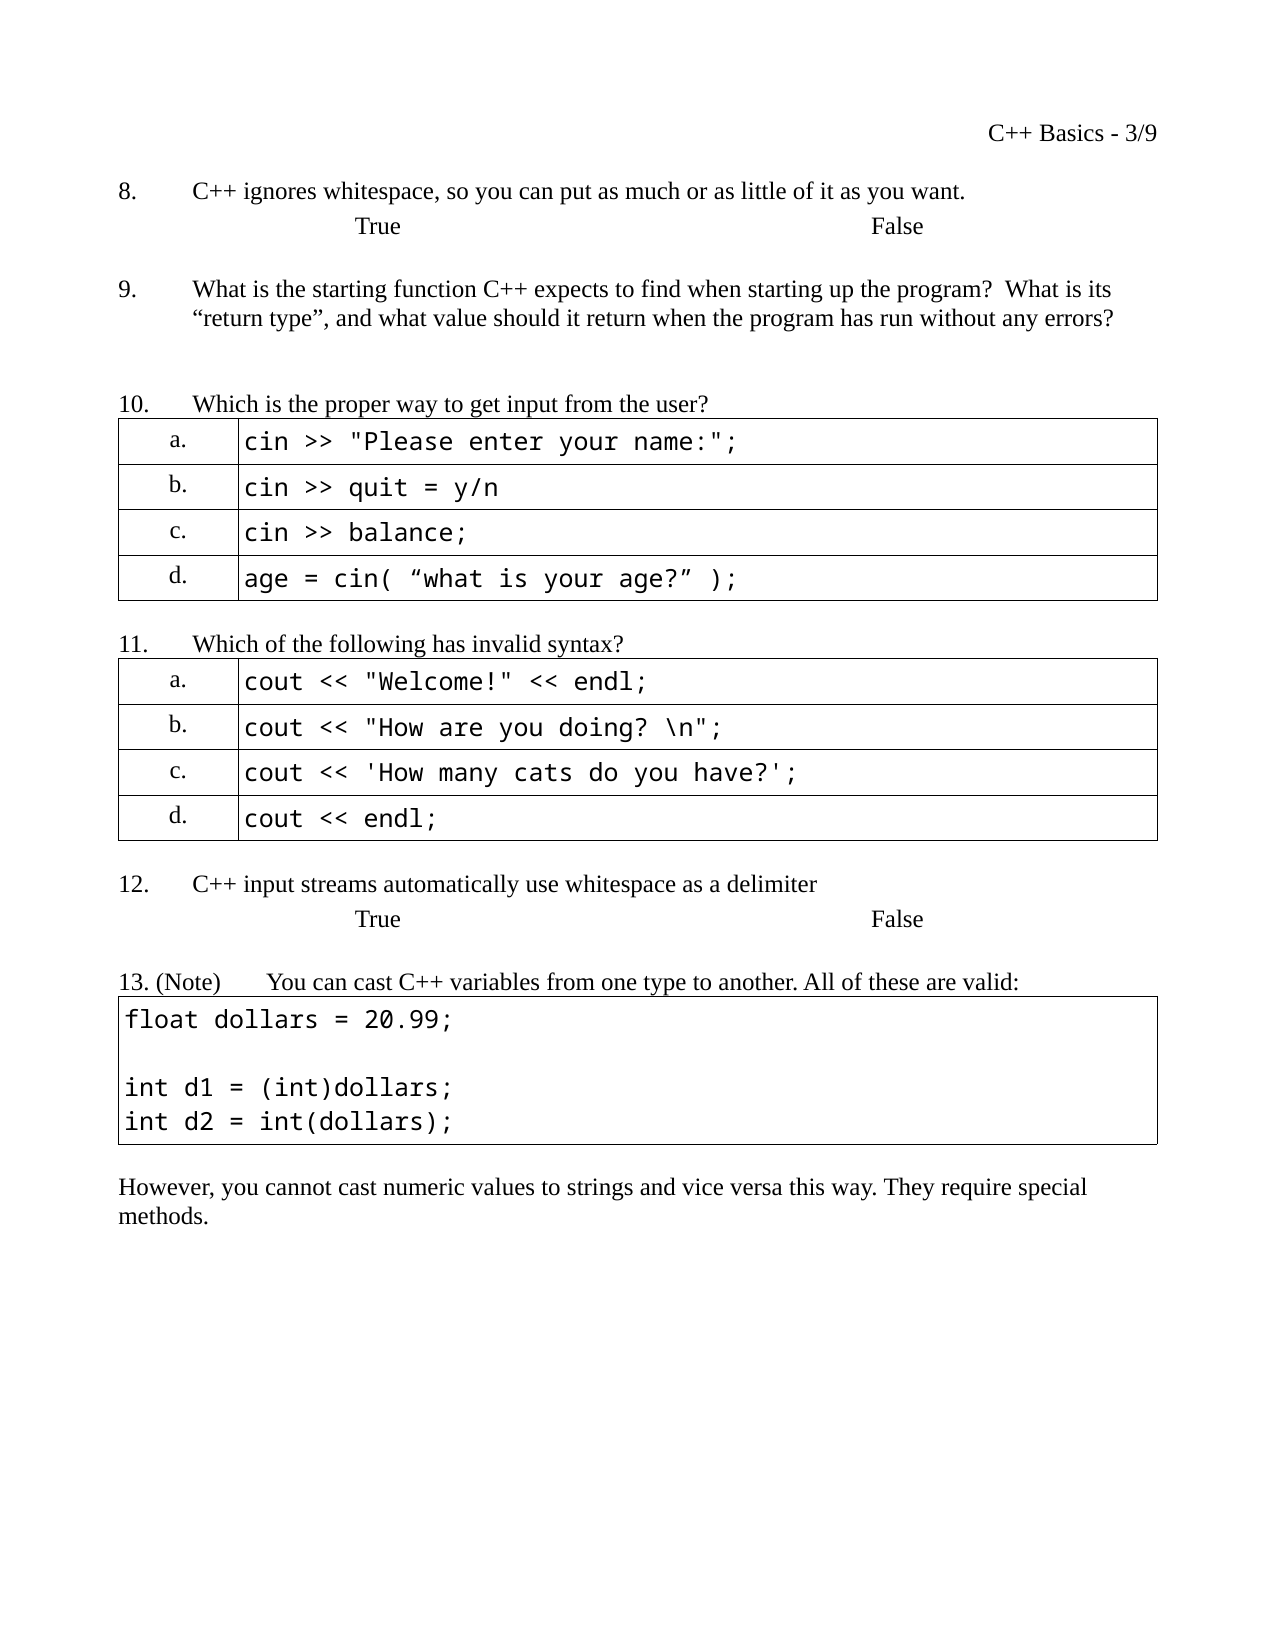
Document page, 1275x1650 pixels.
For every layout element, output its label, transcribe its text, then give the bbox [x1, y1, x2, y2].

text 10. Which is the proper way to get input from the user? [118, 389, 1157, 418]
table_cell d. [119, 796, 238, 840]
table_cell c. [119, 750, 238, 795]
table_cell b. [119, 705, 238, 749]
text 9. What is the starting function C++ expects to find when starting up the program? What is its “return type”, and what value should it return when the program has run without any errors? [118, 274, 1157, 332]
table_header True [118, 205, 637, 245]
table_header False [638, 205, 1157, 245]
table_cell cout << 'How many cats do you have?'; [239, 750, 1157, 795]
table_cell cin >> quit = y/n [239, 465, 1157, 509]
table_cell c. [119, 510, 238, 555]
table_cell b. [119, 465, 238, 509]
table_header cout << "Welcome!" << endl; [239, 659, 1157, 703]
table_cell cout << endl; [239, 796, 1157, 840]
text However, you cannot cast numeric values to strings and vice versa this way. They require special methods. [118, 1172, 1157, 1230]
table_header float dollars = 20.99; int d1 = (int)dollars; int d2 = int(dollars); [119, 997, 1157, 1143]
table_header True [118, 898, 637, 938]
table_cell d. [119, 556, 238, 600]
text 8. C++ ignores whitespace, so you can put as much or as little of it as you want. [118, 176, 1157, 205]
table_cell cin >> balance; [239, 510, 1157, 555]
text 11. Which of the following has invalid syntax? [118, 629, 1157, 658]
table_header False [638, 898, 1157, 938]
table_header cin >> "Please enter your name:"; [239, 419, 1157, 463]
table_cell cout << "How are you doing? \n"; [239, 705, 1157, 749]
table_header a. [119, 659, 238, 703]
text 13. (Note) You can cast C++ variables from one type to another. All of these are valid: [118, 967, 1157, 996]
table_cell age = cin( “what is your age?” ); [239, 556, 1157, 600]
text 12. C++ input streams automatically use whitespace as a delimiter [118, 869, 1157, 898]
table_header a. [119, 419, 238, 463]
